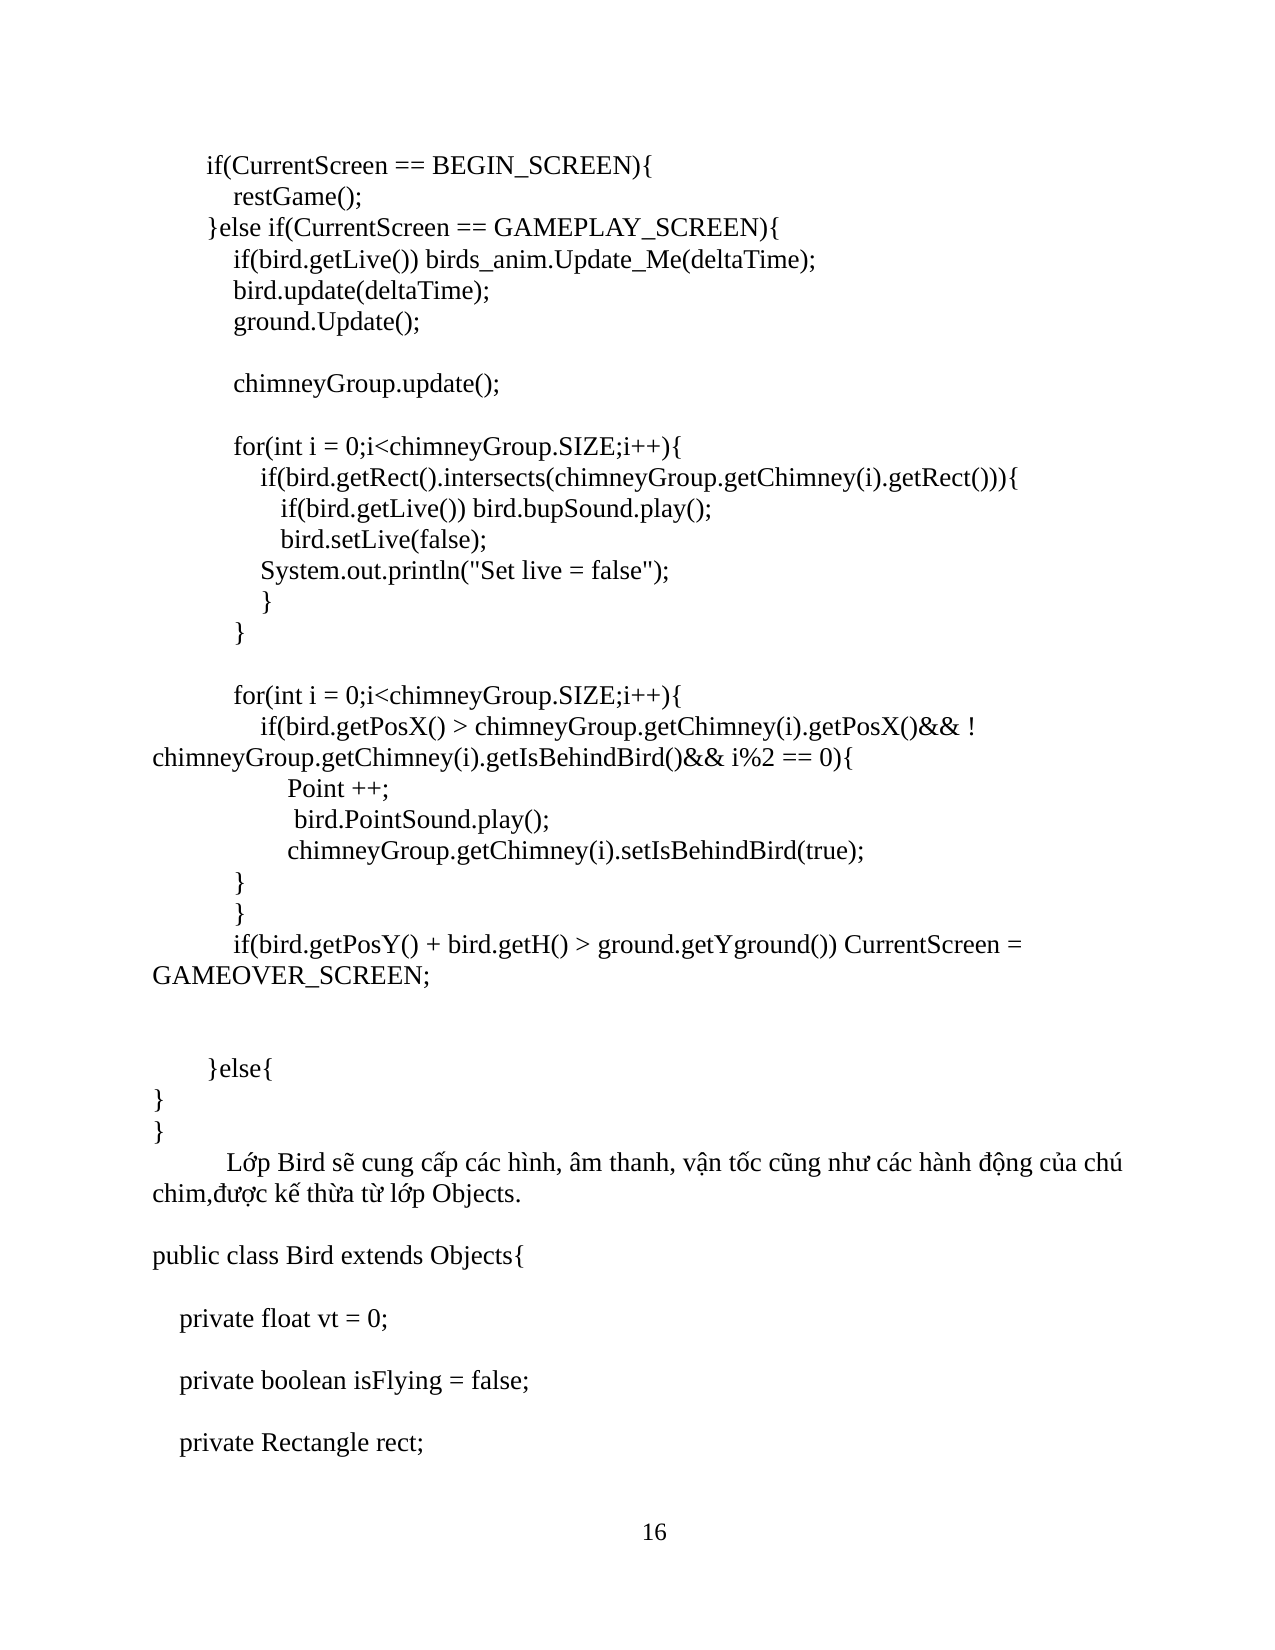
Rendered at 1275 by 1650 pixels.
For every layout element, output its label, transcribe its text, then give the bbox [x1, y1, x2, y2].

text Lớp Bird sẽ cung cấp các hình, âm thanh, vận tốc cũng như các hành động của chú [226, 1146, 1156, 1177]
text if(bird.getPosX() > chimneyGroup.getChimney(i).getPosX()&& !chimneyGroup.getChimney(i).getIsBehindBird()&& i%2 == 0){ [152, 710, 1156, 772]
text } [152, 1084, 1156, 1115]
text chimneyGroup.update(); [152, 367, 1156, 398]
text for(int i = 0;i<chimneyGroup.SIZE;i++){ [152, 679, 1156, 710]
text if(bird.getLive()) birds_anim.Update_Me(deltaTime); [152, 243, 1156, 274]
text } [152, 866, 1156, 897]
text }else{ [152, 1052, 1156, 1084]
text }else if(CurrentScreen == GAMEPLAY_SCREEN){ [152, 212, 1156, 243]
text if(bird.getLive()) bird.bupSound.play(); [152, 492, 1156, 523]
text bird.PointSound.play(); [152, 803, 1156, 834]
text private Rectangle rect; [152, 1426, 1156, 1457]
text private boolean isFlying = false; [152, 1364, 1156, 1395]
text } [152, 585, 1156, 616]
text } [152, 1115, 1156, 1146]
text bird.setLive(false); [152, 523, 1156, 554]
text Point ++; [152, 772, 1156, 803]
text if(bird.getRect().intersects(chimneyGroup.getChimney(i).getRect())){ [152, 461, 1156, 492]
text bird.update(deltaTime); [152, 274, 1156, 305]
text } [152, 616, 1156, 648]
text restGame(); [152, 180, 1156, 212]
text public class Bird extends Objects{ [152, 1239, 1156, 1271]
text if(CurrentScreen == BEGIN_SCREEN){ [152, 149, 1156, 180]
text } [152, 897, 1156, 928]
text System.out.println("Set live = false"); [152, 554, 1156, 585]
text for(int i = 0;i<chimneyGroup.SIZE;i++){ [152, 429, 1156, 461]
text if(bird.getPosY() + bird.getH() > ground.getYground()) CurrentScreen = GAMEOVER_SCREEN; [152, 928, 1156, 990]
text chim,được kế thừa từ lớp Objects. [152, 1177, 1156, 1208]
text chimneyGroup.getChimney(i).setIsBehindBird(true); [152, 834, 1156, 866]
text ground.Update(); [152, 305, 1156, 336]
text private float vt = 0; [152, 1302, 1156, 1333]
